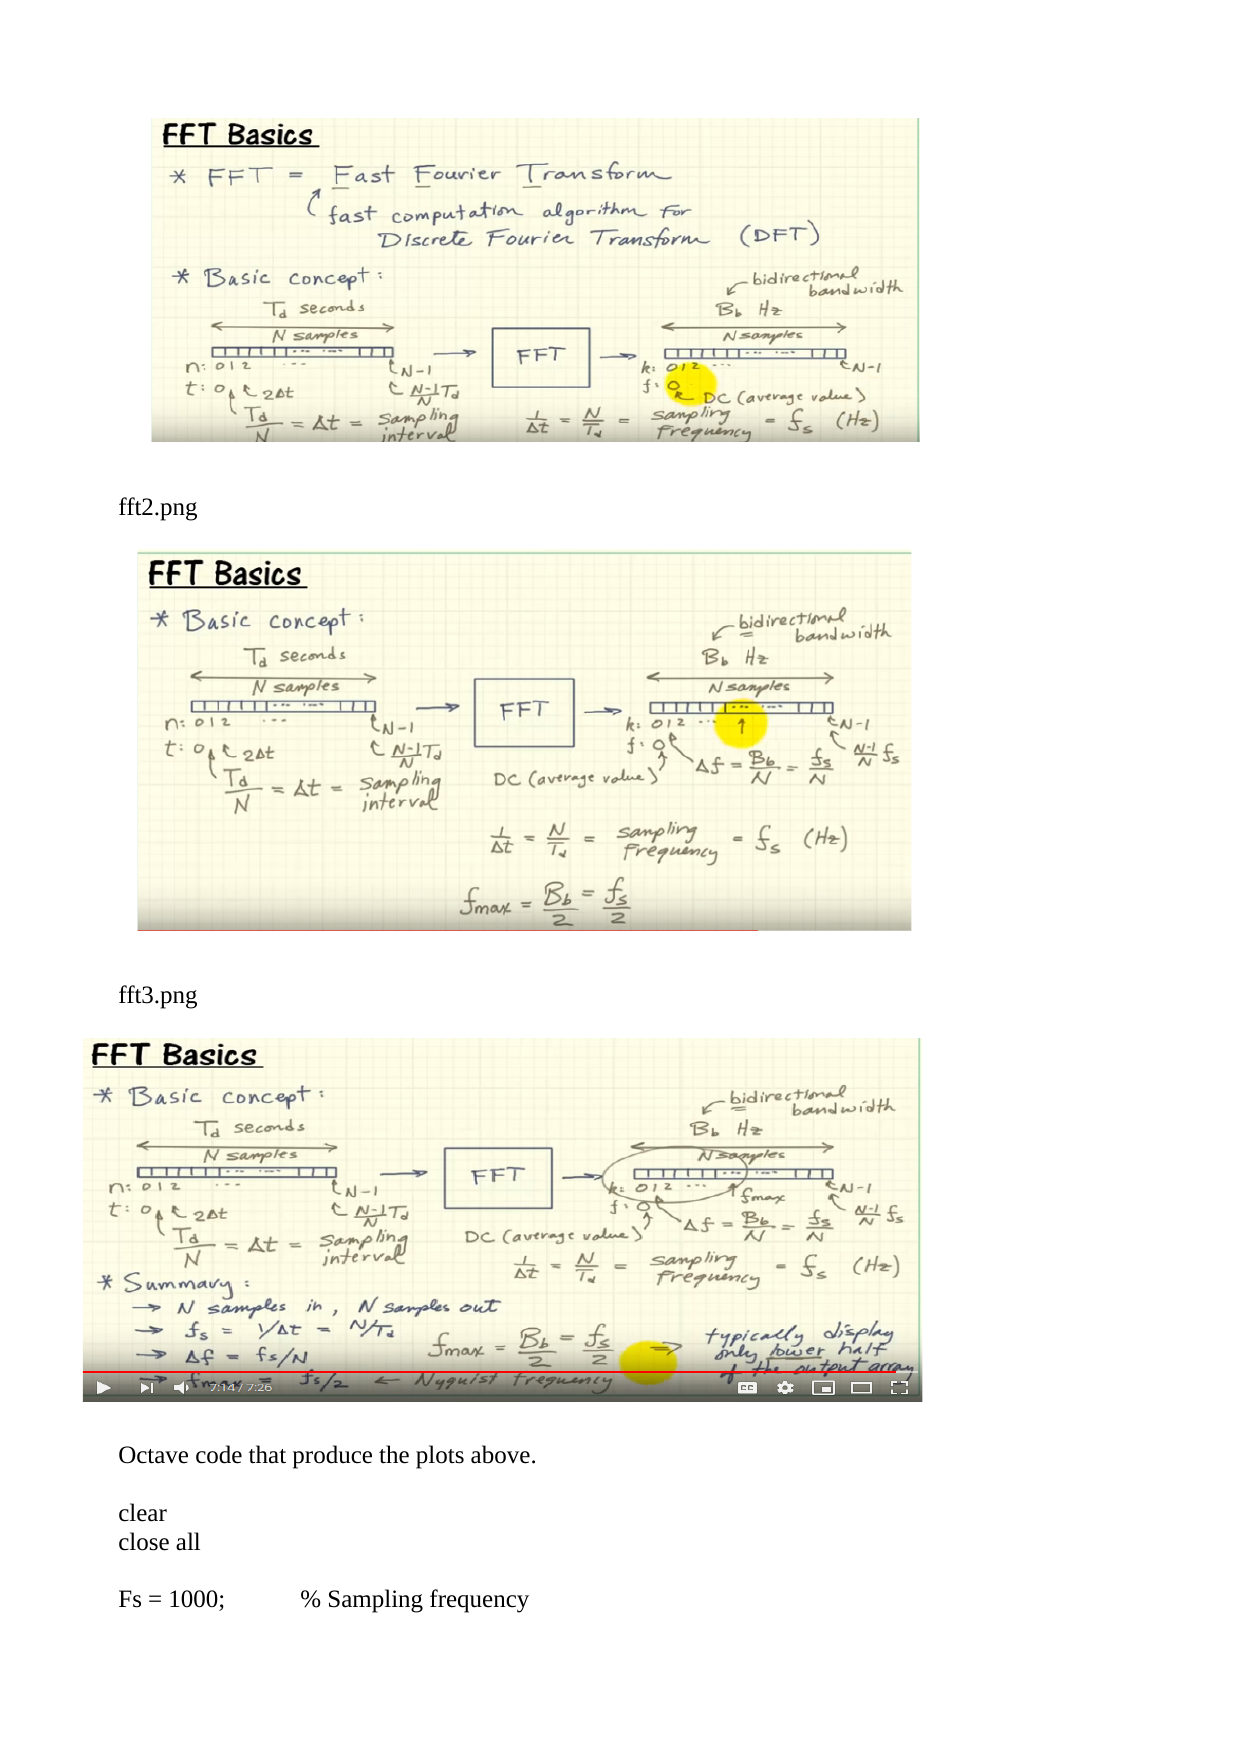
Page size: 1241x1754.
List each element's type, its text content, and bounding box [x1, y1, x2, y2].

text fft3.png [118, 981, 1122, 1009]
text Fs = 1000; % Sampling frequency [118, 1584, 1122, 1613]
picture [137, 549, 912, 931]
text close all [118, 1527, 1122, 1556]
text fft2.png [118, 492, 1122, 521]
text Octave code that produce the plots above. [118, 1441, 1122, 1469]
picture [82, 1038, 923, 1402]
text clear [118, 1498, 1122, 1527]
picture [151, 118, 920, 442]
